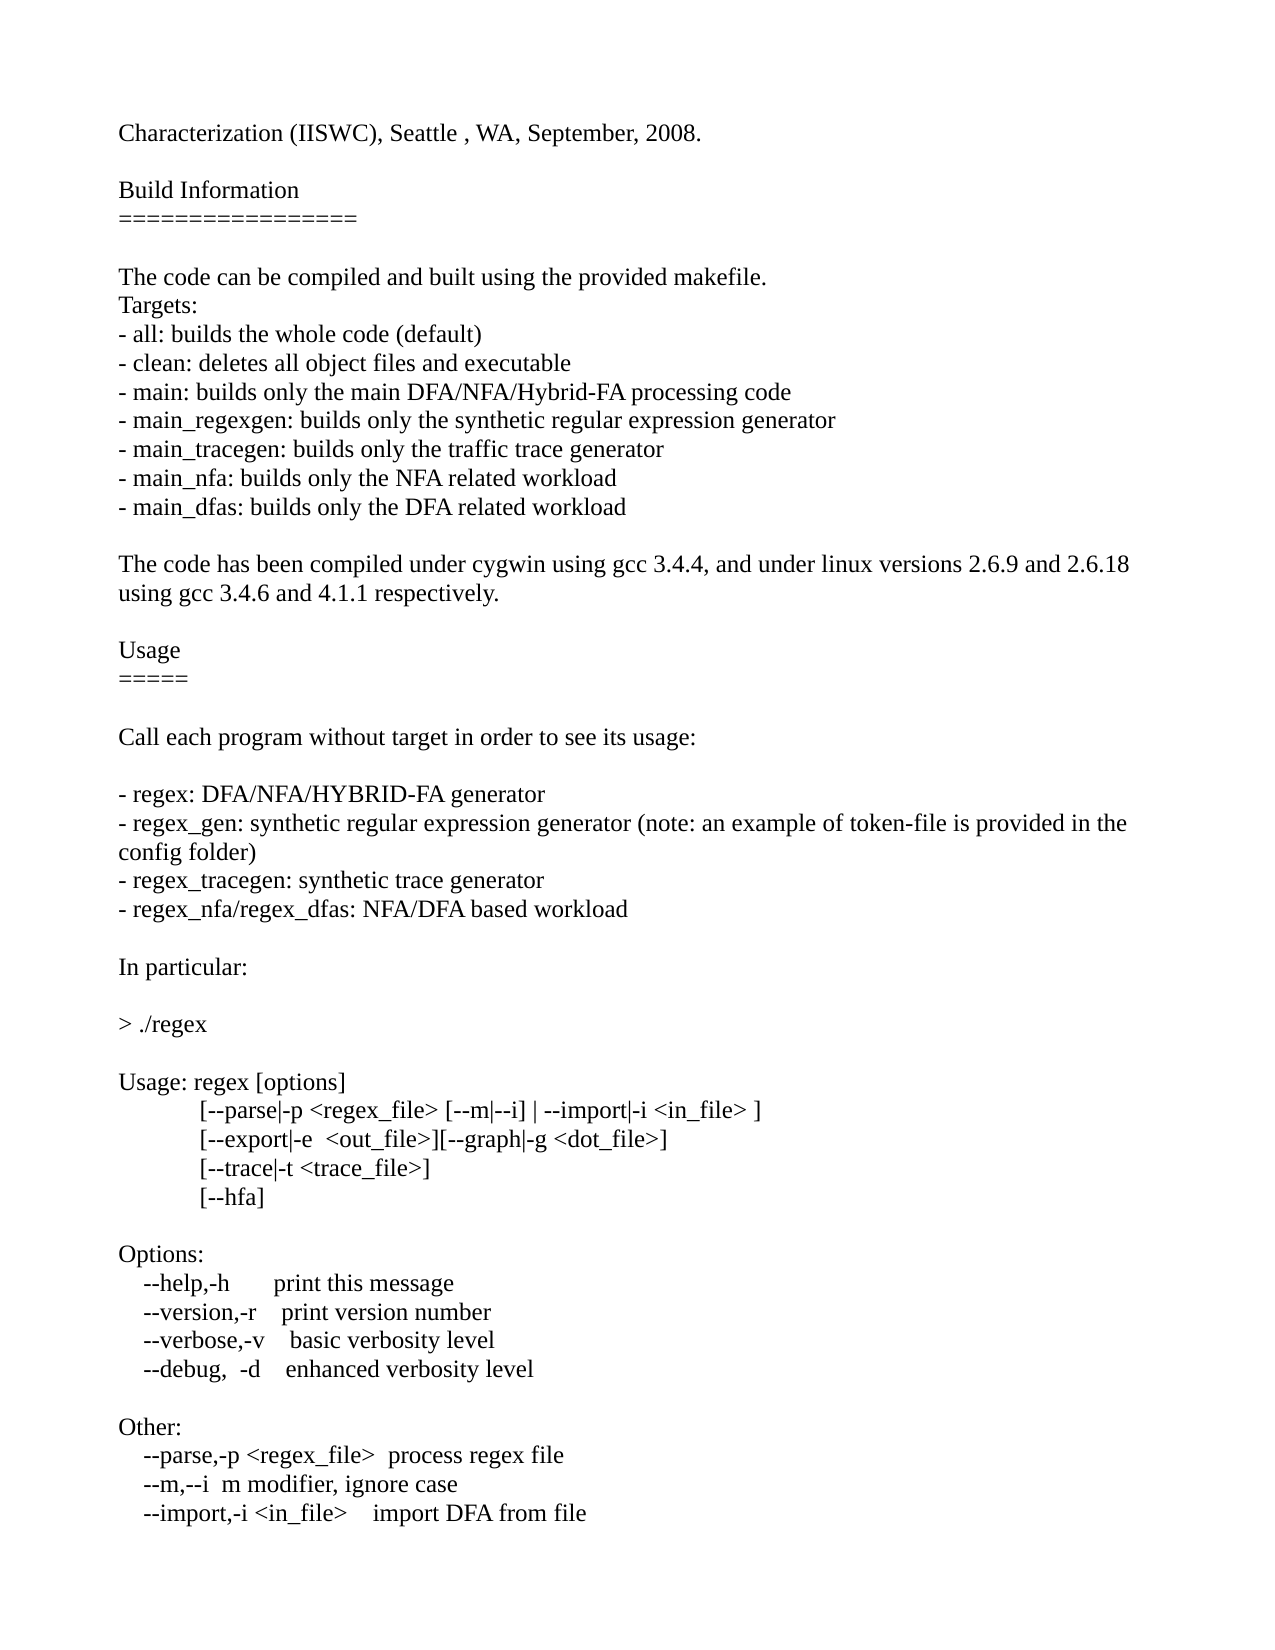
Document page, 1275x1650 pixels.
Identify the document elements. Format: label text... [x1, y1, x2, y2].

text Call each program without target in order to see its usage: [118, 722, 1157, 751]
text The code has been compiled under cygwin using gcc 3.4.4, and under linux versions 2.6.9 and 2.6.18 using gcc 3.4.6 and 4.1.1 respectively. [118, 549, 1157, 607]
text The code can be compiled and built using the provided makefile. [118, 262, 1157, 291]
text Usage [118, 636, 1157, 664]
text ===== [118, 664, 1157, 693]
text --help,-h print this message [118, 1268, 1157, 1297]
text [--parse|-p <regex_file> [--m|--i] | --import|-i <in_file> ] [118, 1096, 1157, 1124]
text --version,-r print version number [118, 1297, 1157, 1326]
text - main_dfas: builds only the DFA related workload [118, 492, 1157, 521]
text - regex: DFA/NFA/HYBRID-FA generator [118, 779, 1157, 808]
text - main_tracegen: builds only the traffic trace generator [118, 434, 1157, 463]
text In particular: [118, 952, 1157, 981]
text --import,-i <in_file> import DFA from file [118, 1498, 1157, 1527]
text - main: builds only the main DFA/NFA/Hybrid-FA processing code [118, 377, 1157, 406]
text [--hfa] [118, 1182, 1157, 1211]
text --m,--i m modifier, ignore case [118, 1469, 1157, 1498]
text Build Information [118, 176, 1157, 204]
text > ./regex [118, 1009, 1157, 1038]
text - all: builds the whole code (default) [118, 319, 1157, 348]
text --verbose,-v basic verbosity level [118, 1326, 1157, 1354]
text --debug, -d enhanced verbosity level [118, 1354, 1157, 1383]
text ================= [118, 204, 1157, 233]
text Usage: regex [options] [118, 1067, 1157, 1096]
text Other: [118, 1412, 1157, 1441]
text [--trace|-t <trace_file>] [118, 1153, 1157, 1182]
text - clean: deletes all object files and executable [118, 348, 1157, 377]
text - regex_nfa/regex_dfas: NFA/DFA based workload [118, 894, 1157, 923]
text - regex_tracegen: synthetic trace generator [118, 866, 1157, 894]
text Targets: [118, 291, 1157, 319]
text --parse,-p <regex_file> process regex file [118, 1441, 1157, 1469]
text - main_nfa: builds only the NFA related workload [118, 463, 1157, 492]
text [--export|-e <out_file>][--graph|-g <dot_file>] [118, 1124, 1157, 1153]
text - main_regexgen: builds only the synthetic regular expression generator [118, 406, 1157, 434]
text Options: [118, 1239, 1157, 1268]
text - regex_gen: synthetic regular expression generator (note: an example of token-file is provided in the config folder) [118, 808, 1157, 866]
text Characterization (IISWC), Seattle , WA, September, 2008. [118, 118, 1157, 147]
